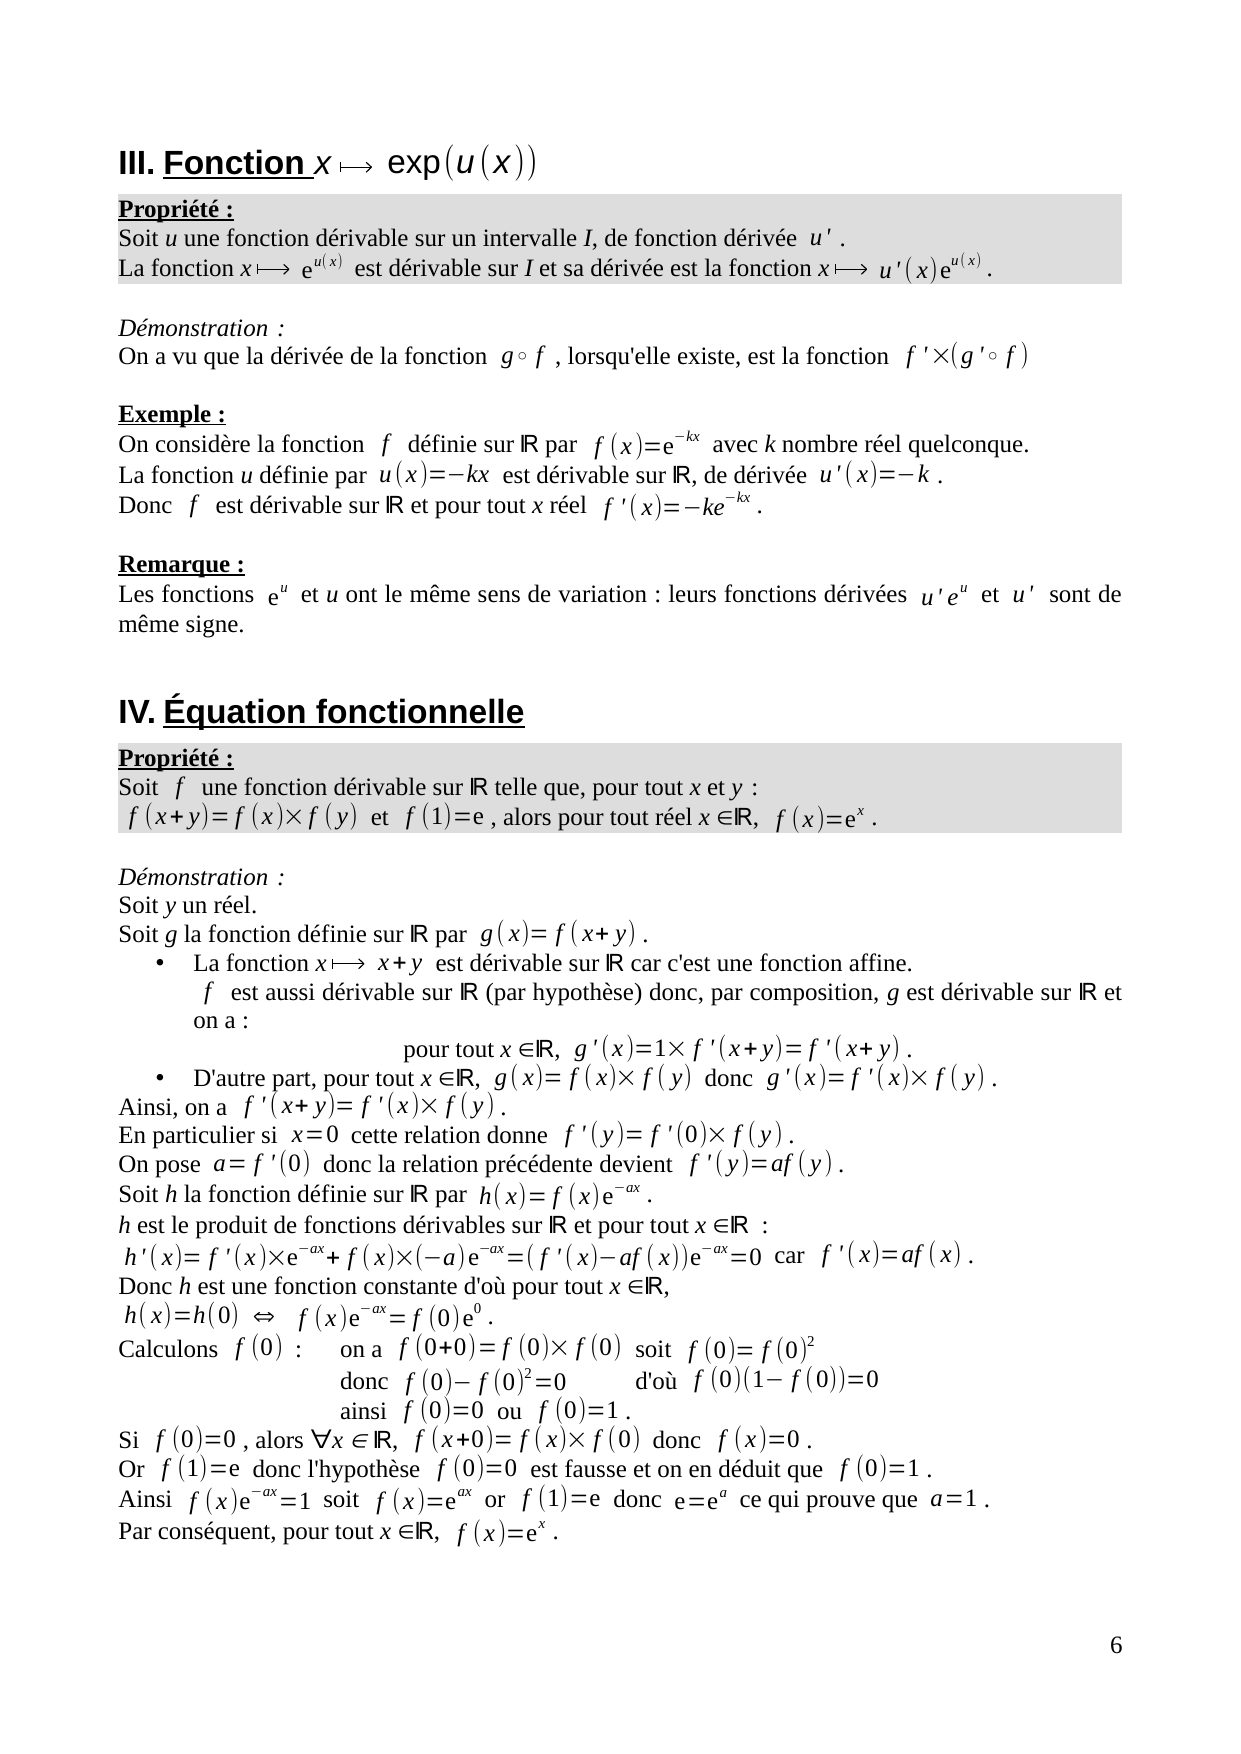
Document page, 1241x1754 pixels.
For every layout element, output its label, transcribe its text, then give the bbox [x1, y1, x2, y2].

text et , alors pour tout réel x ∈ℝ, . [118, 801, 1122, 833]
text Propriété : [118, 743, 1122, 772]
text ⇔ . [118, 1300, 1122, 1332]
text On considère la fonction définie sur ℝ par avec k nombre réel quelconque. [118, 428, 1122, 460]
text Si , alors ∀x ∈ ℝ, donc . [118, 1425, 1122, 1454]
text En particulier si cette relation donne . [118, 1120, 1122, 1149]
text Exemple : [118, 399, 1122, 428]
text ainsi ou . [118, 1396, 1122, 1425]
text Calculons : on a soit [118, 1332, 1122, 1364]
text h est le produit de fonctions dérivables sur ℝ et pour tout x ∈ℝ : [118, 1210, 1122, 1239]
text Donc est dérivable sur ℝ et pour tout x réel . [118, 489, 1122, 521]
text Soit g la fonction définie sur ℝ par . [118, 919, 1122, 948]
list La fonction x est dérivable sur ℝ car c'est une fonction affine. [156, 948, 1122, 977]
text Démonstration : [118, 862, 1122, 890]
subtitle Fonction x [118, 143, 1122, 182]
text Soit h la fonction définie sur ℝ par . [118, 1178, 1122, 1210]
text On pose donc la relation précédente devient . [118, 1149, 1122, 1178]
text Propriété : [118, 194, 1122, 223]
text Soit y un réel. [118, 890, 1122, 919]
list est aussi dérivable sur ℝ (par hypothèse) donc, par composition, g est dérivable sur ℝ et on a : [156, 977, 1122, 1034]
text Remarque : [118, 549, 1122, 578]
text Ainsi soit or donc ce qui prouve que . [118, 1483, 1122, 1515]
text Soit une fonction dérivable sur ℝ telle que, pour tout x et y : [118, 772, 1122, 801]
list pour tout x ∈ℝ, . [156, 1034, 1122, 1063]
text Or donc l'hypothèse est fausse et on en déduit que . [118, 1454, 1122, 1483]
text Les fonctions et u ont le même sens de variation : leurs fonctions dérivées et sont de même signe. [118, 578, 1122, 638]
list D'autre part, pour tout x ∈ℝ, donc . [156, 1063, 1122, 1092]
text La fonction x est dérivable sur I et sa dérivée est la fonction x . [118, 252, 1122, 284]
text Démonstration : [118, 313, 1122, 341]
text car . [118, 1239, 1122, 1271]
text On a vu que la dérivée de la fonction , lorsqu'elle existe, est la fonction [118, 341, 1122, 370]
text donc d'où [118, 1364, 1122, 1396]
text La fonction u définie par est dérivable sur ℝ, de dérivée . [118, 460, 1122, 489]
text Soit u une fonction dérivable sur un intervalle I, de fonction dérivée . [118, 223, 1122, 252]
text Donc h est une fonction constante d'où pour tout x ∈ℝ, [118, 1271, 1122, 1300]
text Par conséquent, pour tout x ∈ℝ, . [118, 1515, 1122, 1547]
subtitle Équation fonctionnelle [118, 692, 1122, 731]
text Ainsi, on a . [118, 1092, 1122, 1120]
